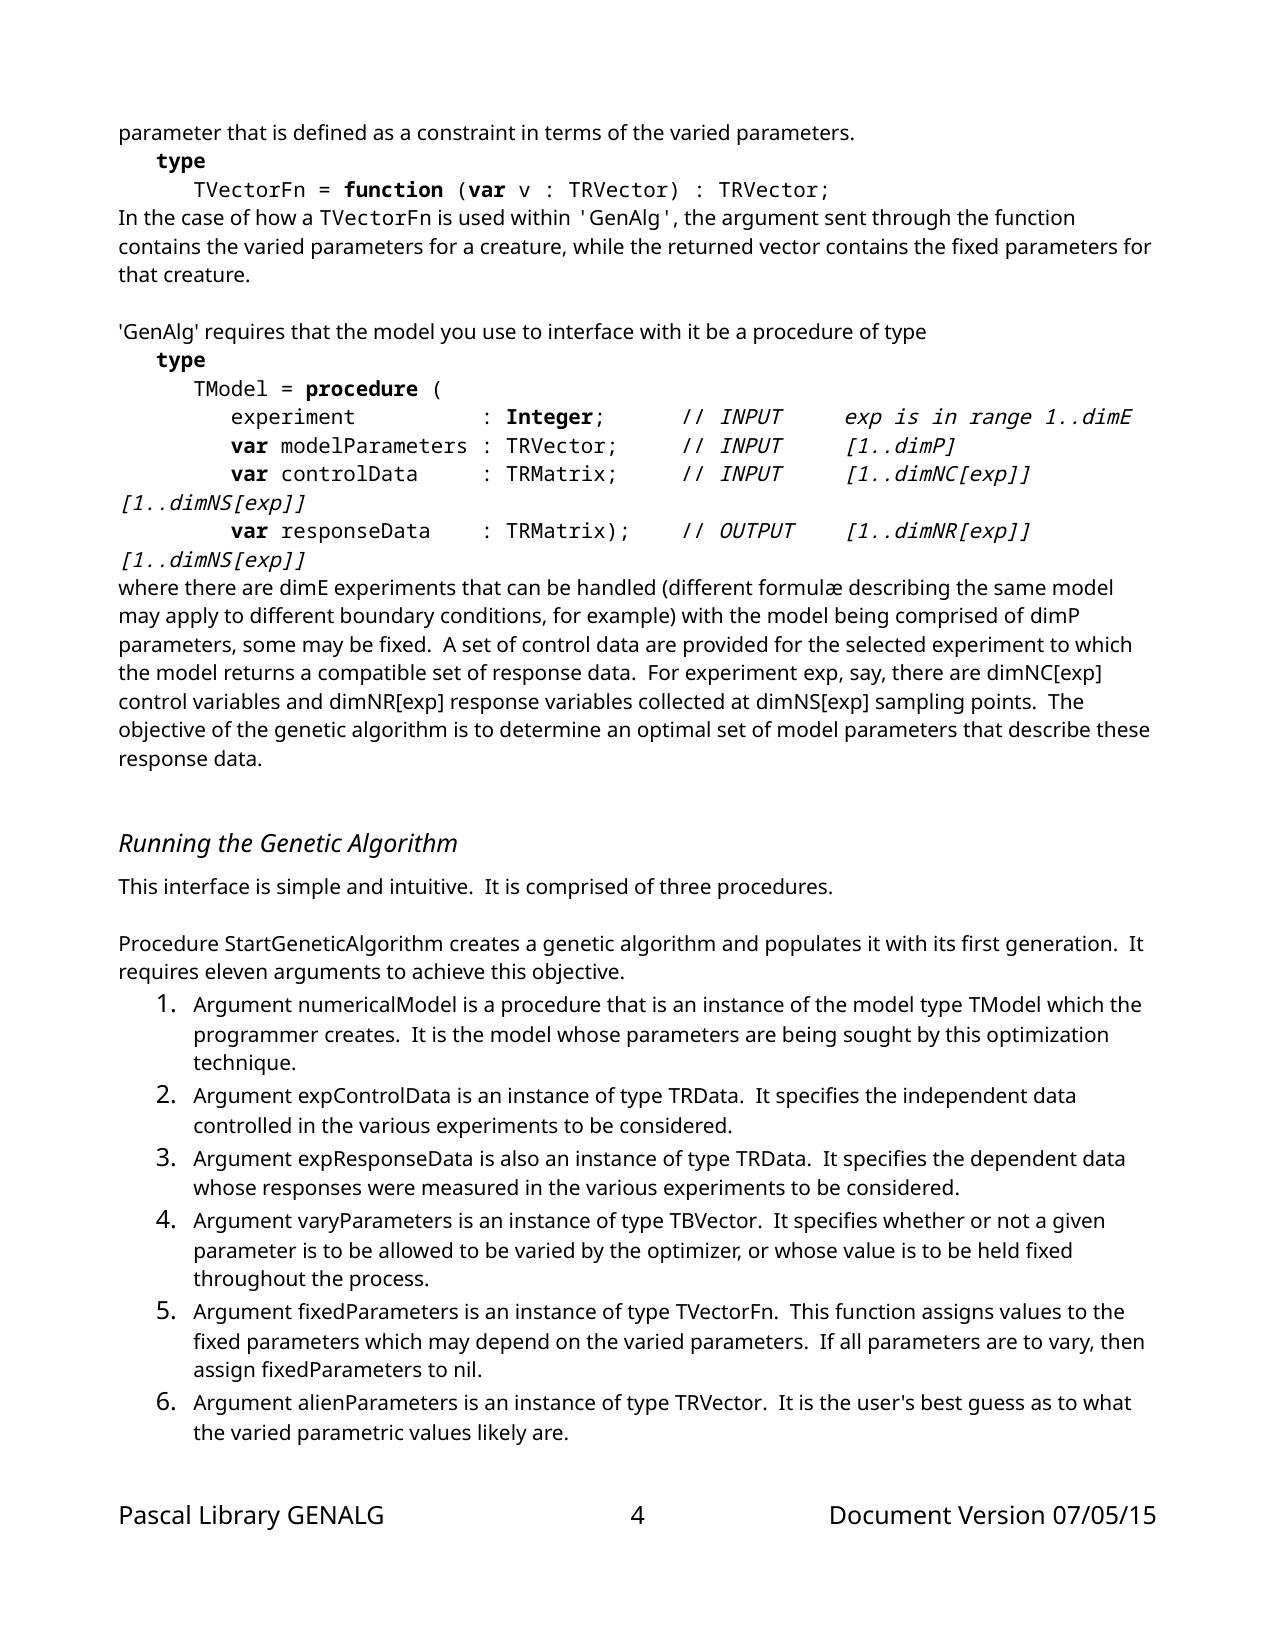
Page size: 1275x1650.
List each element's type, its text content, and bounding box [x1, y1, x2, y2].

text type [118, 147, 1157, 175]
text TModel = procedure ( [118, 374, 1157, 402]
text where there are dimE experiments that can be handled (different formulæ describing the same model may apply to different boundary conditions, for example) with the model being comprised of dimP parameters, some may be fixed. A set of control data are provided for the selected experiment to which the model returns a compatible set of response data. For experiment exp, say, there are dimNC[exp] control variables and dimNR[exp] response variables collected at dimNS[exp] sampling points. The objective of the genetic algorithm is to determine an optimal set of model parameters that describe these response data. [118, 573, 1157, 772]
list Argument alienParameters is an instance of type TRVector. It is the user's best guess as to what the varied parametric values likely are. [156, 1384, 1157, 1446]
text type [118, 346, 1157, 374]
text In the case of how a TVectorFn is used within 'GenAlg', the argument sent through the function contains the varied parameters for a creature, while the returned vector contains the fixed parameters for that creature. [118, 203, 1157, 289]
list Argument expControlData is an instance of type TRData. It specifies the independent data controlled in the various experiments to be considered. [156, 1077, 1157, 1139]
text TVectorFn = function (var v : TRVector) : TRVector; [118, 175, 1157, 203]
text experiment : Integer; // INPUT exp is in range 1..dimE [118, 402, 1157, 431]
text var controlData : TRMatrix; // INPUT [1..dimNC[exp]][1..dimNS[exp]] [118, 459, 1157, 516]
text This interface is simple and intuitive. It is comprised of three procedures. [118, 872, 1157, 901]
list Argument fixedParameters is an instance of type TVectorFn. This function assigns values to the fixed parameters which may depend on the varied parameters. If all parameters are to vary, then assign fixedParameters to nil. [156, 1293, 1157, 1384]
text Procedure StartGeneticAlgorithm creates a genetic algorithm and populates it with its first generation. It requires eleven arguments to achieve this objective. [118, 929, 1157, 986]
text 'GenAlg' requires that the model you use to interface with it be a procedure of type [118, 317, 1157, 346]
text var modelParameters : TRVector; // INPUT [1..dimP] [118, 431, 1157, 459]
list Argument varyParameters is an instance of type TBVector. It specifies whether or not a given parameter is to be allowed to be varied by the optimizer, or whose value is to be held fixed throughout the process. [156, 1202, 1157, 1293]
list Argument expResponseData is also an instance of type TRData. It specifies the dependent data whose responses were measured in the various experiments to be considered. [156, 1139, 1157, 1202]
text var responseData : TRMatrix); // OUTPUT [1..dimNR[exp]][1..dimNS[exp]] [118, 516, 1157, 573]
text parameter that is defined as a constraint in terms of the varied parameters. [118, 118, 1157, 147]
subtitle Running the Genetic Algorithm [118, 826, 1157, 860]
list Argument numericalModel is a procedure that is an instance of the model type TModel which the programmer creates. It is the model whose parameters are being sought by this optimization technique. [156, 986, 1157, 1077]
